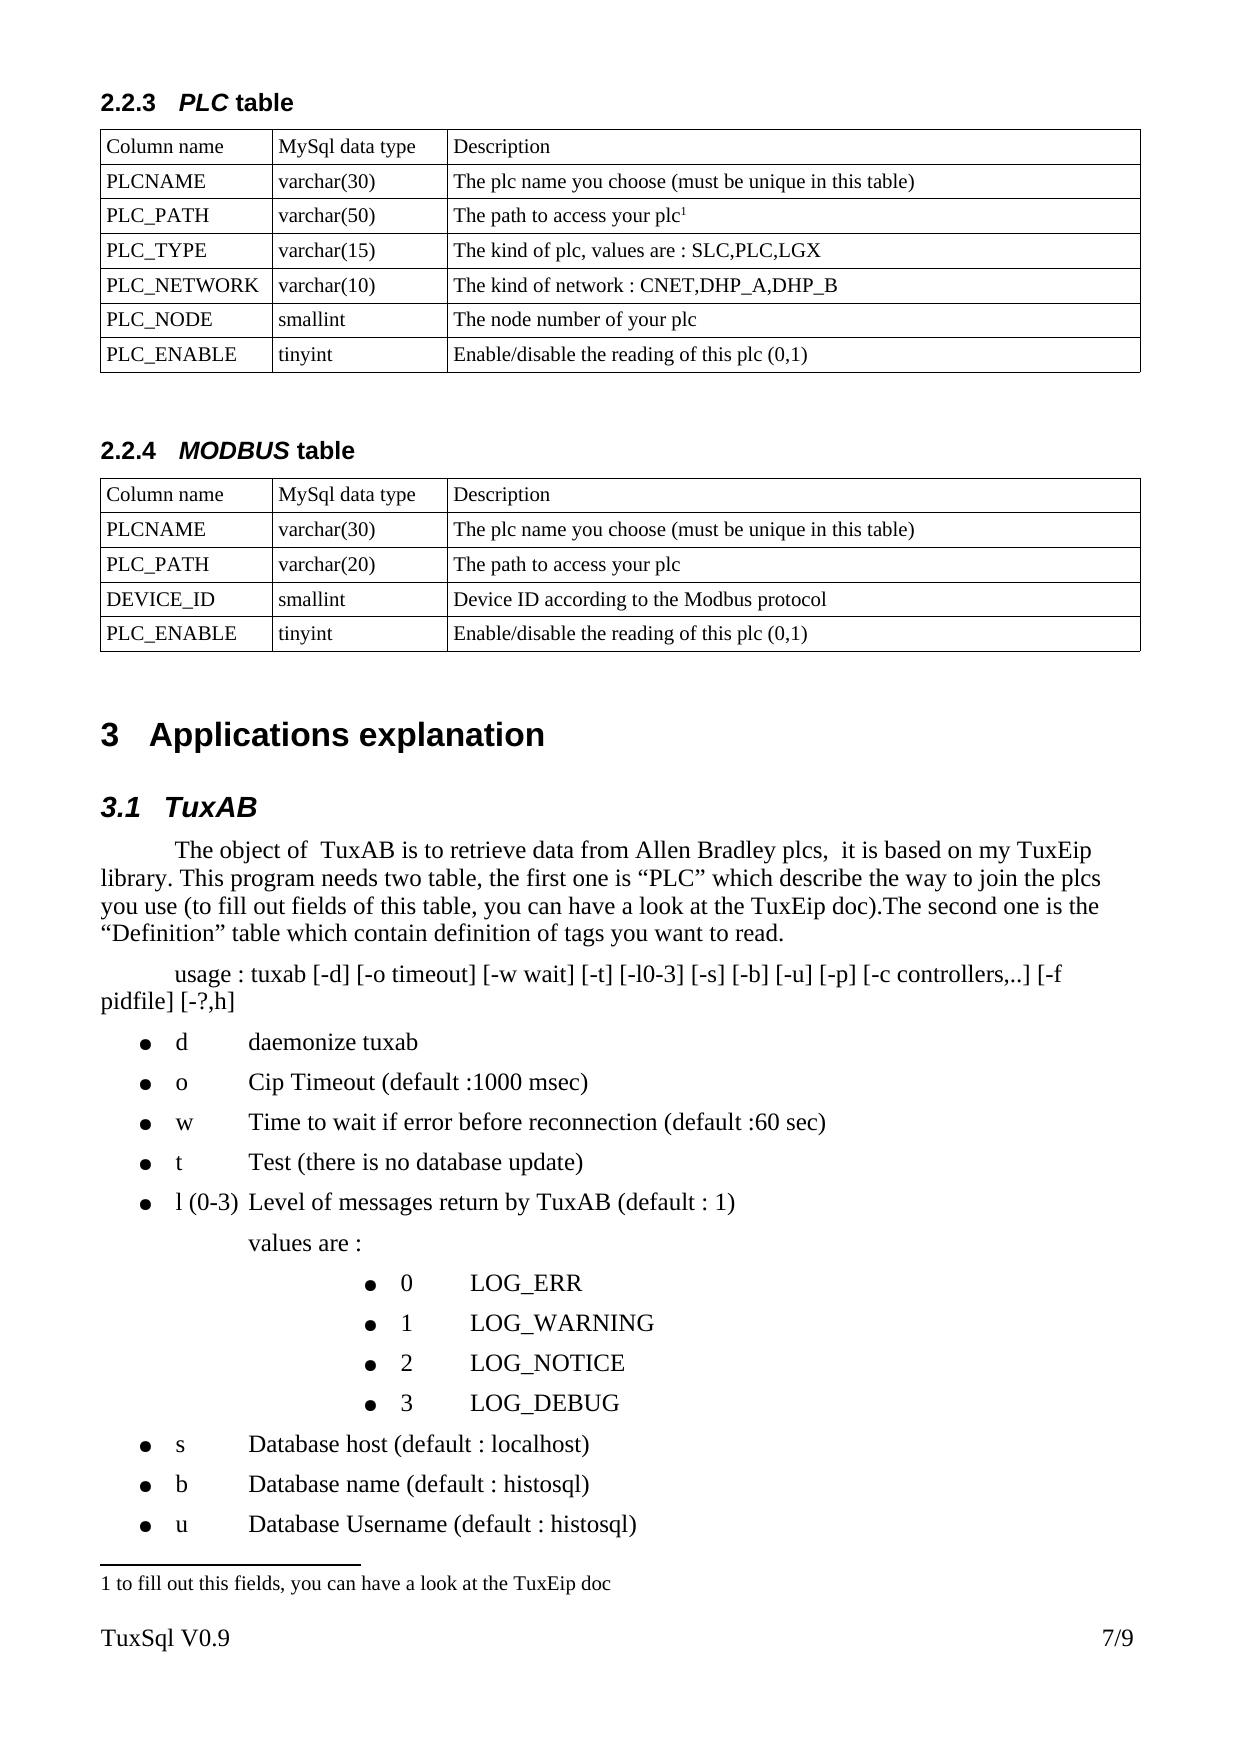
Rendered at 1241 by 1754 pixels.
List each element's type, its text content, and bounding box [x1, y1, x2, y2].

table_cell PLCNAME [101, 165, 272, 198]
table_cell PLC_TYPE [101, 234, 272, 268]
table_header MySql data type [273, 130, 447, 164]
table_cell PLC_ENABLE [101, 338, 272, 372]
list o Cip Timeout (default :1000 msec) [138, 1068, 1140, 1096]
subtitle Applications explanation [100, 716, 1140, 754]
table_cell PLC_ENABLE [101, 617, 272, 651]
table_header Description [448, 479, 1140, 512]
table_cell smallint [273, 304, 447, 337]
list s Database host (default : localhost) [138, 1430, 1140, 1457]
table_header MySql data type [273, 479, 447, 512]
table_cell PLC_NETWORK [101, 269, 272, 302]
table_header Column name [101, 130, 272, 164]
text The object of TuxAB is to retrieve data from Allen Bradley plcs, it is based on my TuxEip library. This program needs two table, the first one is “PLC” which describe the way to join the plcs you use (to fill out fields of this table, you can have a look at the TuxEip doc).The second one is the “Definition” table which contain definition of tags you want to read. [100, 836, 1140, 947]
table_cell varchar(50) [273, 199, 447, 233]
table_cell PLC_NODE [101, 304, 272, 337]
table_cell smallint [273, 583, 447, 616]
subtitle TuxAB [100, 791, 1140, 824]
table_cell The plc name you choose (must be unique in this table) [448, 165, 1140, 198]
text values are : [100, 1229, 1140, 1256]
table_cell The kind of network : CNET,DHP_A,DHP_B [448, 269, 1140, 302]
table_cell The node number of your plc [448, 304, 1140, 337]
list w Time to wait if error before reconnection (default :60 sec) [138, 1108, 1140, 1136]
table_header Description [448, 130, 1140, 164]
list t Test (there is no database update) [138, 1148, 1140, 1176]
table_cell Device ID according to the Modbus protocol [448, 583, 1140, 616]
table_cell tinyint [273, 338, 447, 372]
list b Database name (default : histosql) [138, 1470, 1140, 1498]
table_cell DEVICE_ID [101, 583, 272, 616]
list u Database Username (default : histosql) [138, 1510, 1140, 1538]
table_cell PLC_PATH [101, 548, 272, 582]
table_cell varchar(10) [273, 269, 447, 302]
table_cell varchar(30) [273, 165, 447, 198]
subtitle MODBUS table [100, 437, 1140, 465]
table_cell tinyint [273, 617, 447, 651]
table_cell Enable/disable the reading of this plc (0,1) [448, 617, 1140, 651]
table_cell The path to access your plc [448, 199, 1140, 233]
list 2 LOG_NOTICE [363, 1349, 1140, 1377]
table_cell The path to access your plc [448, 548, 1140, 582]
table_cell varchar(20) [273, 548, 447, 582]
table_cell varchar(15) [273, 234, 447, 268]
list l (0-3) Level of messages return by TuxAB (default : 1) [138, 1188, 1140, 1216]
table_cell Enable/disable the reading of this plc (0,1) [448, 338, 1140, 372]
text usage : tuxab [-d] [-o timeout] [-w wait] [-t] [-l0-3] [-s] [-b] [-u] [-p] [-c controllers,..] [-f pidfile] [-?,h] [100, 960, 1140, 1015]
list 3 LOG_DEBUG [363, 1389, 1140, 1417]
list 1 LOG_WARNING [363, 1309, 1140, 1337]
table_cell PLCNAME [101, 513, 272, 547]
table_cell varchar(30) [273, 513, 447, 547]
subtitle PLC table [100, 88, 1140, 116]
list d daemonize tuxab [138, 1028, 1140, 1055]
table_cell The plc name you choose (must be unique in this table) [448, 513, 1140, 547]
table_cell PLC_PATH [101, 199, 272, 233]
table_header Column name [101, 479, 272, 512]
list 0 LOG_ERR [363, 1269, 1140, 1297]
table_cell The kind of plc, values are : SLC,PLC,LGX [448, 234, 1140, 268]
